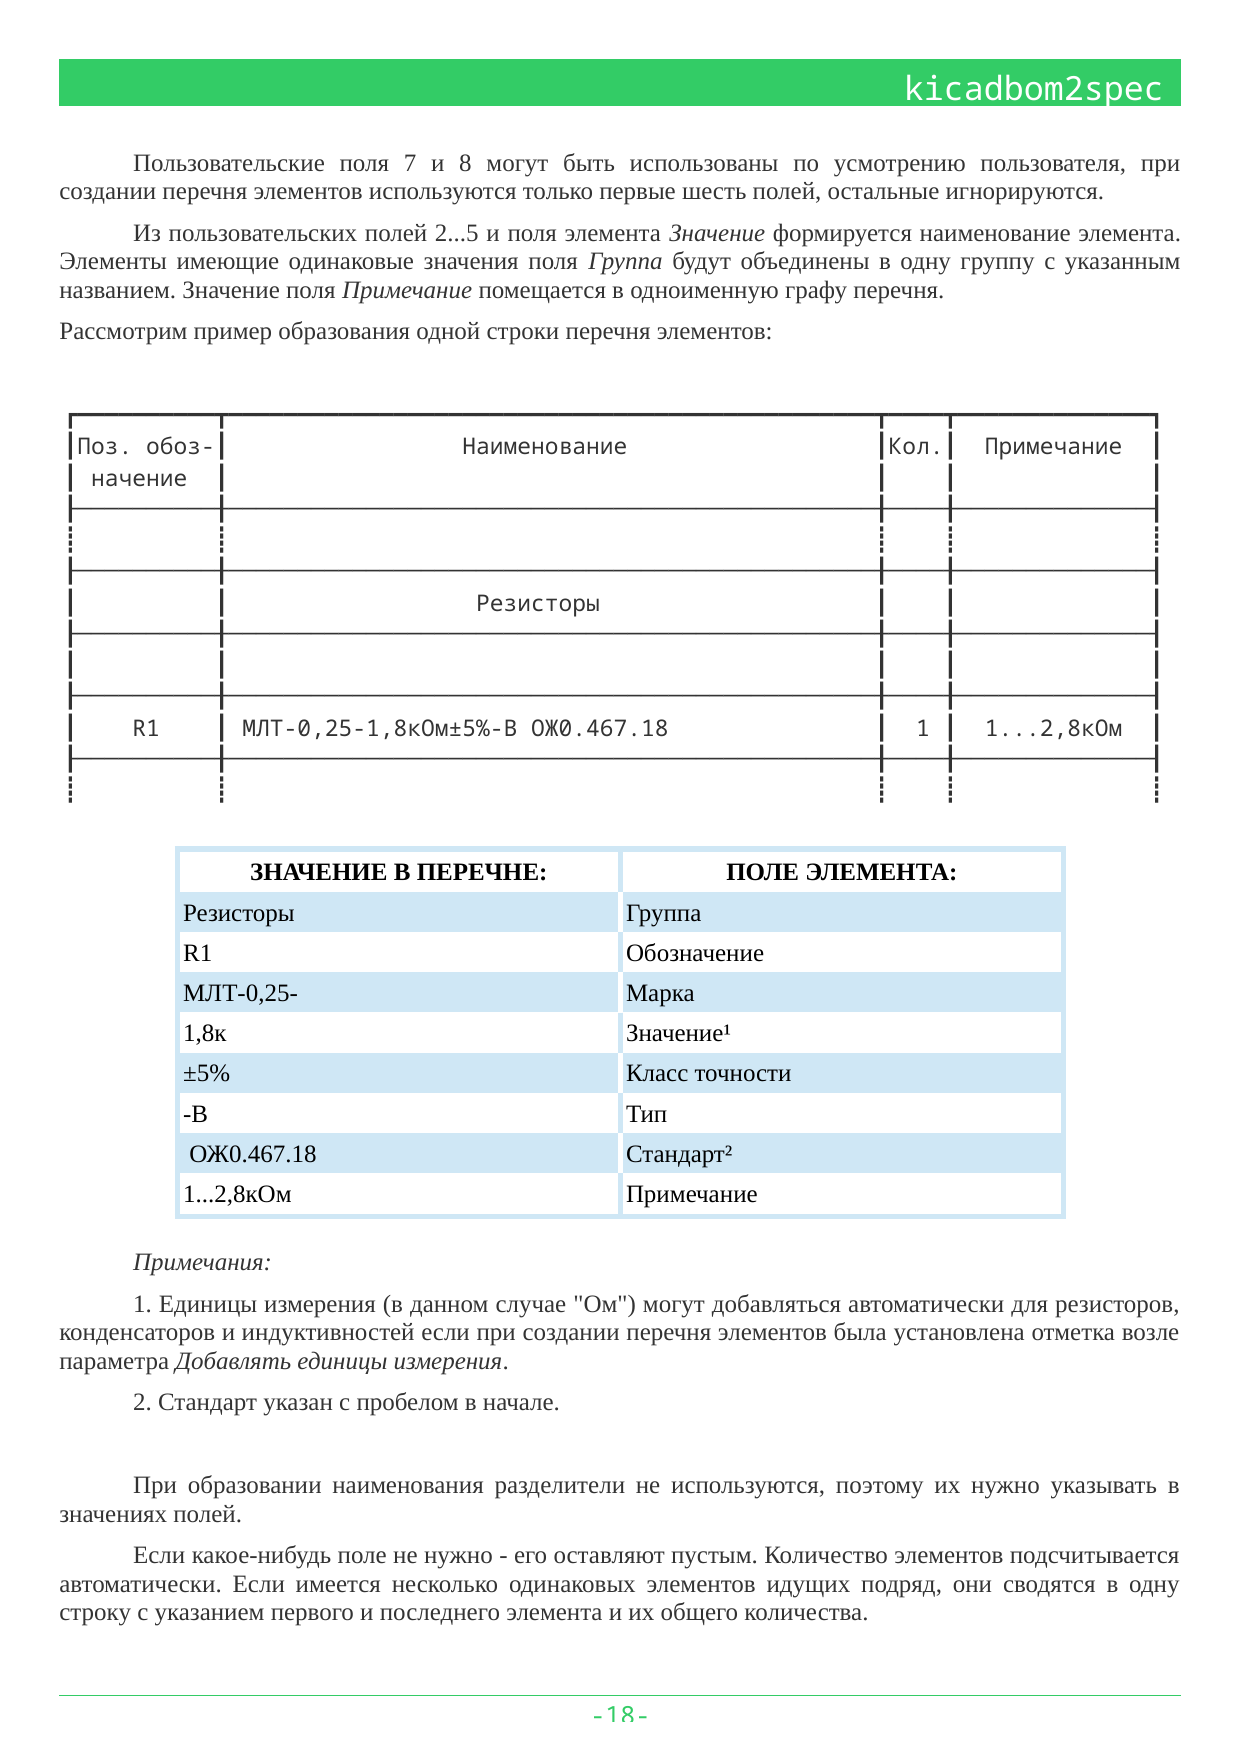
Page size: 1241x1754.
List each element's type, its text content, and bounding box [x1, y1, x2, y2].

table_cell R1 [180, 932, 618, 972]
text ┃ ┃ ┃ ┃ ┃ [59, 649, 1181, 680]
text ┠──────────╂───────────────────────────────────────────────╂────╂──────────────┨ [59, 743, 1181, 774]
table_cell Примечание [623, 1173, 1061, 1213]
text ┠──────────╂───────────────────────────────────────────────╂────╂──────────────┨ [59, 618, 1181, 649]
table_cell Тип [623, 1093, 1061, 1133]
text ┃ начение ┃ ┃ ┃ ┃ [59, 461, 1181, 493]
table_cell Марка [623, 972, 1061, 1012]
text ┋ ┋ ┋ ┋ ┋ [59, 774, 1181, 805]
text Пользовательские поля 7 и 8 могут быть использованы по усмотрению пользователя, при создании перечня элементов используются только первые шесть полей, остальные игнорируются. [59, 148, 1181, 205]
table_cell МЛТ-0,25- [180, 972, 618, 1012]
text При образовании наименования разделители не используются, поэтому их нужно указывать в значениях полей. [59, 1470, 1181, 1527]
table_cell -В [180, 1093, 618, 1133]
table_cell ±5% [180, 1053, 618, 1093]
text Рассмотрим пример образования одной строки перечня элементов: [59, 316, 1181, 345]
text ┠──────────╂───────────────────────────────────────────────╂────╂──────────────┨ [59, 493, 1181, 524]
table_header ПОЛЕ ЭЛЕМЕНТА: [623, 852, 1061, 892]
text Если какое-нибудь поле не нужно - его оставляют пустым. Количество элементов подсчитывается автоматически. Если имеется несколько одинаковых элементов идущих подряд, они сводятся в одну строку с указанием первого и последнего элемента и их общего количества. [59, 1540, 1181, 1626]
table_cell Класс точности [623, 1053, 1061, 1093]
table_cell Обозначение [623, 932, 1061, 972]
text ┠──────────╂───────────────────────────────────────────────╂────╂──────────────┨ [59, 555, 1181, 586]
table_cell Группа [623, 892, 1061, 932]
text ┃ R1 ┃ МЛТ-0,25-1,8кОм±5%-В ОЖ0.467.18 ┃ 1 ┃ 1...2,8кОм ┃ [59, 711, 1181, 743]
text ┠──────────╂───────────────────────────────────────────────╂────╂──────────────┨ [59, 680, 1181, 711]
text 1. Единицы измерения (в данном случае "Ом") могут добавляться автоматически для резисторов, конденсаторов и индуктивностей если при создании перечня элементов была установлена отметка возле параметра Добавлять единицы измерения. [59, 1289, 1181, 1375]
table_cell ОЖ0.467.18 [180, 1133, 618, 1173]
table_cell 1...2,8кОм [180, 1173, 618, 1213]
table_cell Резисторы [180, 892, 618, 932]
table_cell 1,8к [180, 1013, 618, 1053]
text ┋ ┋ ┋ ┋ ┋ [59, 524, 1181, 555]
text Примечания: [59, 1247, 1181, 1276]
text ┃Поз. обоз-┃ Наименование ┃Кол.┃ Примечание ┃ [59, 430, 1181, 461]
table_cell Значение¹ [623, 1013, 1061, 1053]
table_cell Стандарт² [623, 1133, 1061, 1173]
text ┃ ┃ Резисторы ┃ ┃ ┃ [59, 586, 1181, 618]
text 2. Стандарт указан с пробелом в начале. [59, 1387, 1181, 1416]
text Из пользовательских полей 2...5 и поля элемента Значение формируется наименование элемента. Элементы имеющие одинаковые значения поля Группа будут объединены в одну группу с указанным названием. Значение поля Примечание помещается в одноименную графу перечня. [59, 218, 1181, 304]
table_header ЗНАЧЕНИЕ В ПЕРЕЧНЕ: [180, 852, 618, 892]
text ┏━━━━━━━━━━┳━━━━━━━━━━━━━━━━━━━━━━━━━━━━━━━━━━━━━━━━━━━━━━━┳━━━━┳━━━━━━━━━━━━━━┓ [59, 399, 1181, 430]
